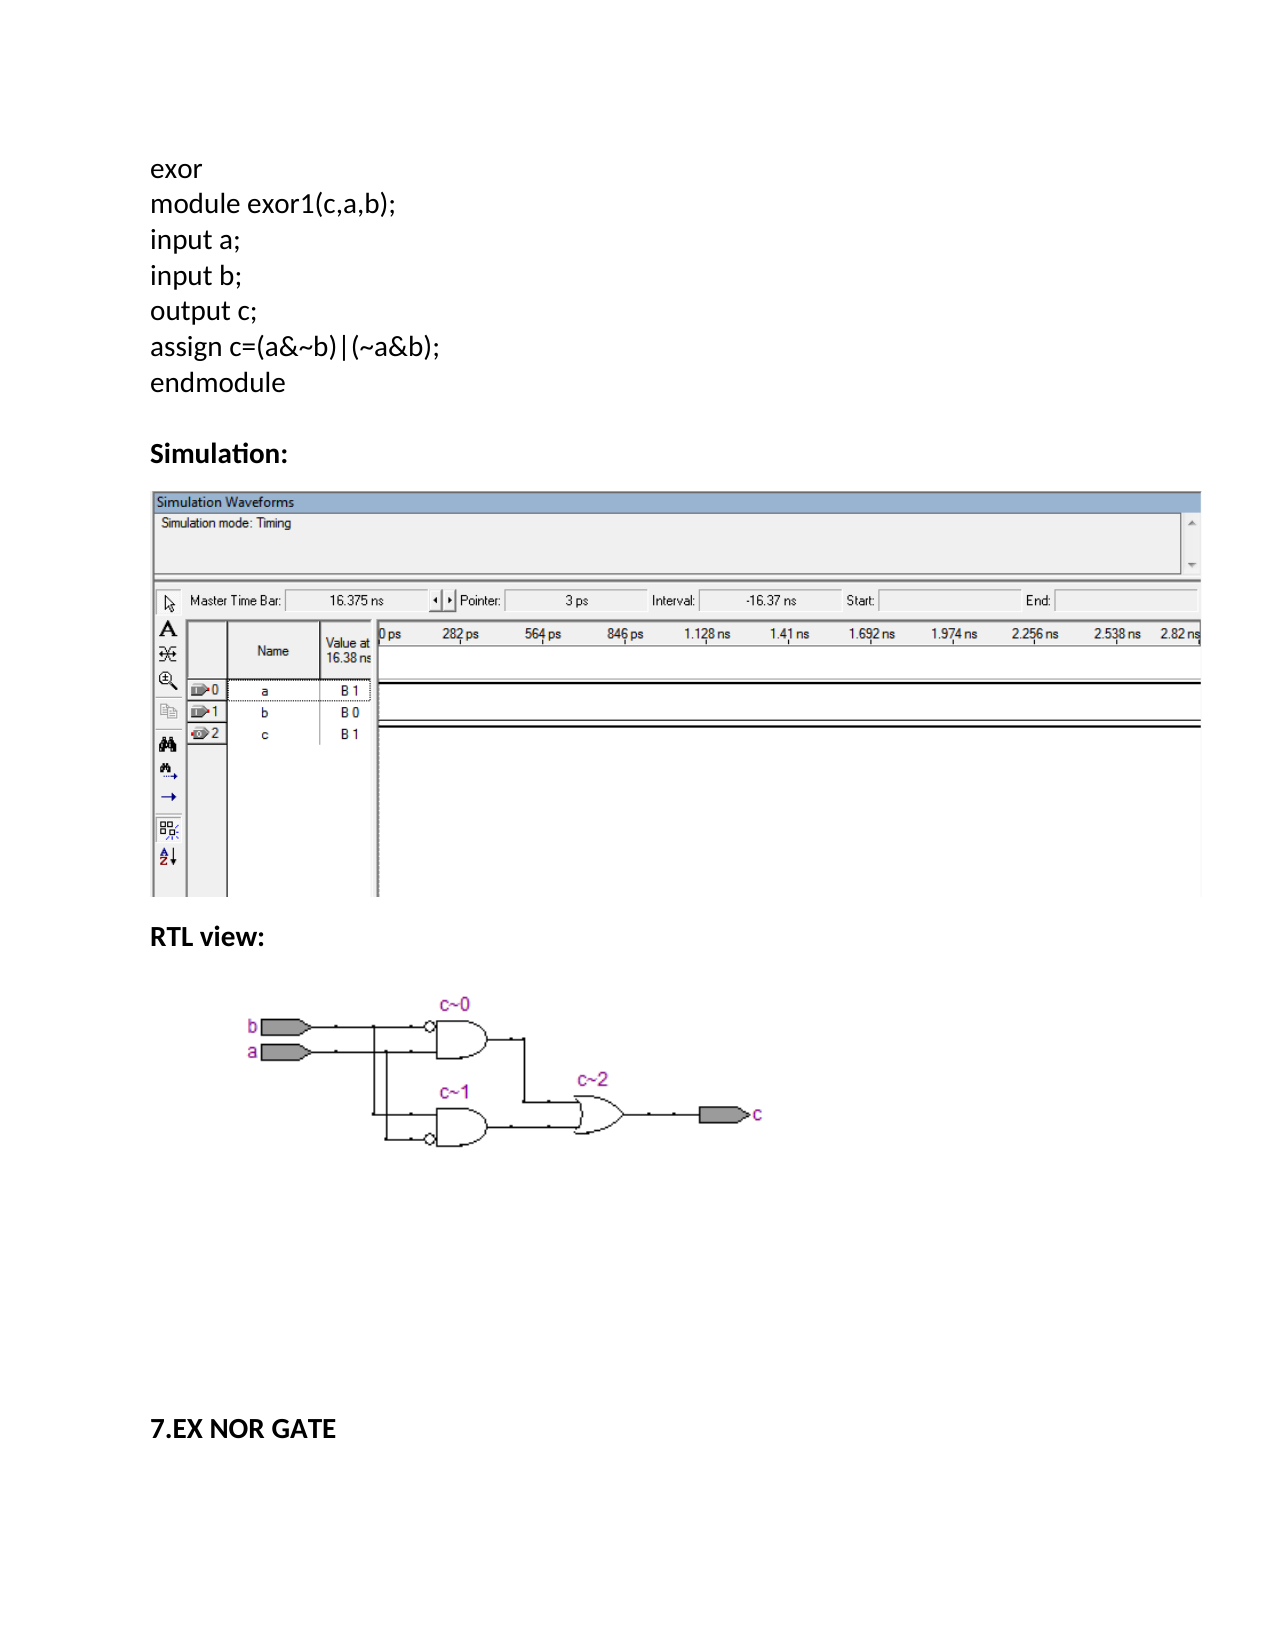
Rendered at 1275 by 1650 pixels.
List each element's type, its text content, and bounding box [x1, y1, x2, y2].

text endmodule [150, 364, 1125, 399]
text RTL view: [150, 918, 1125, 954]
picture [150, 975, 876, 1164]
text input a; [150, 221, 1125, 257]
text Simulation: [150, 435, 1125, 471]
text output c; [150, 292, 1125, 328]
text assign c=(a&~b)|(~a&b); [150, 328, 1125, 364]
text exor [150, 150, 1125, 186]
text module exor1(c,a,b); [150, 186, 1125, 221]
picture [150, 491, 1202, 897]
text input b; [150, 257, 1125, 292]
text 7.EX NOR GATE [150, 1410, 1125, 1446]
